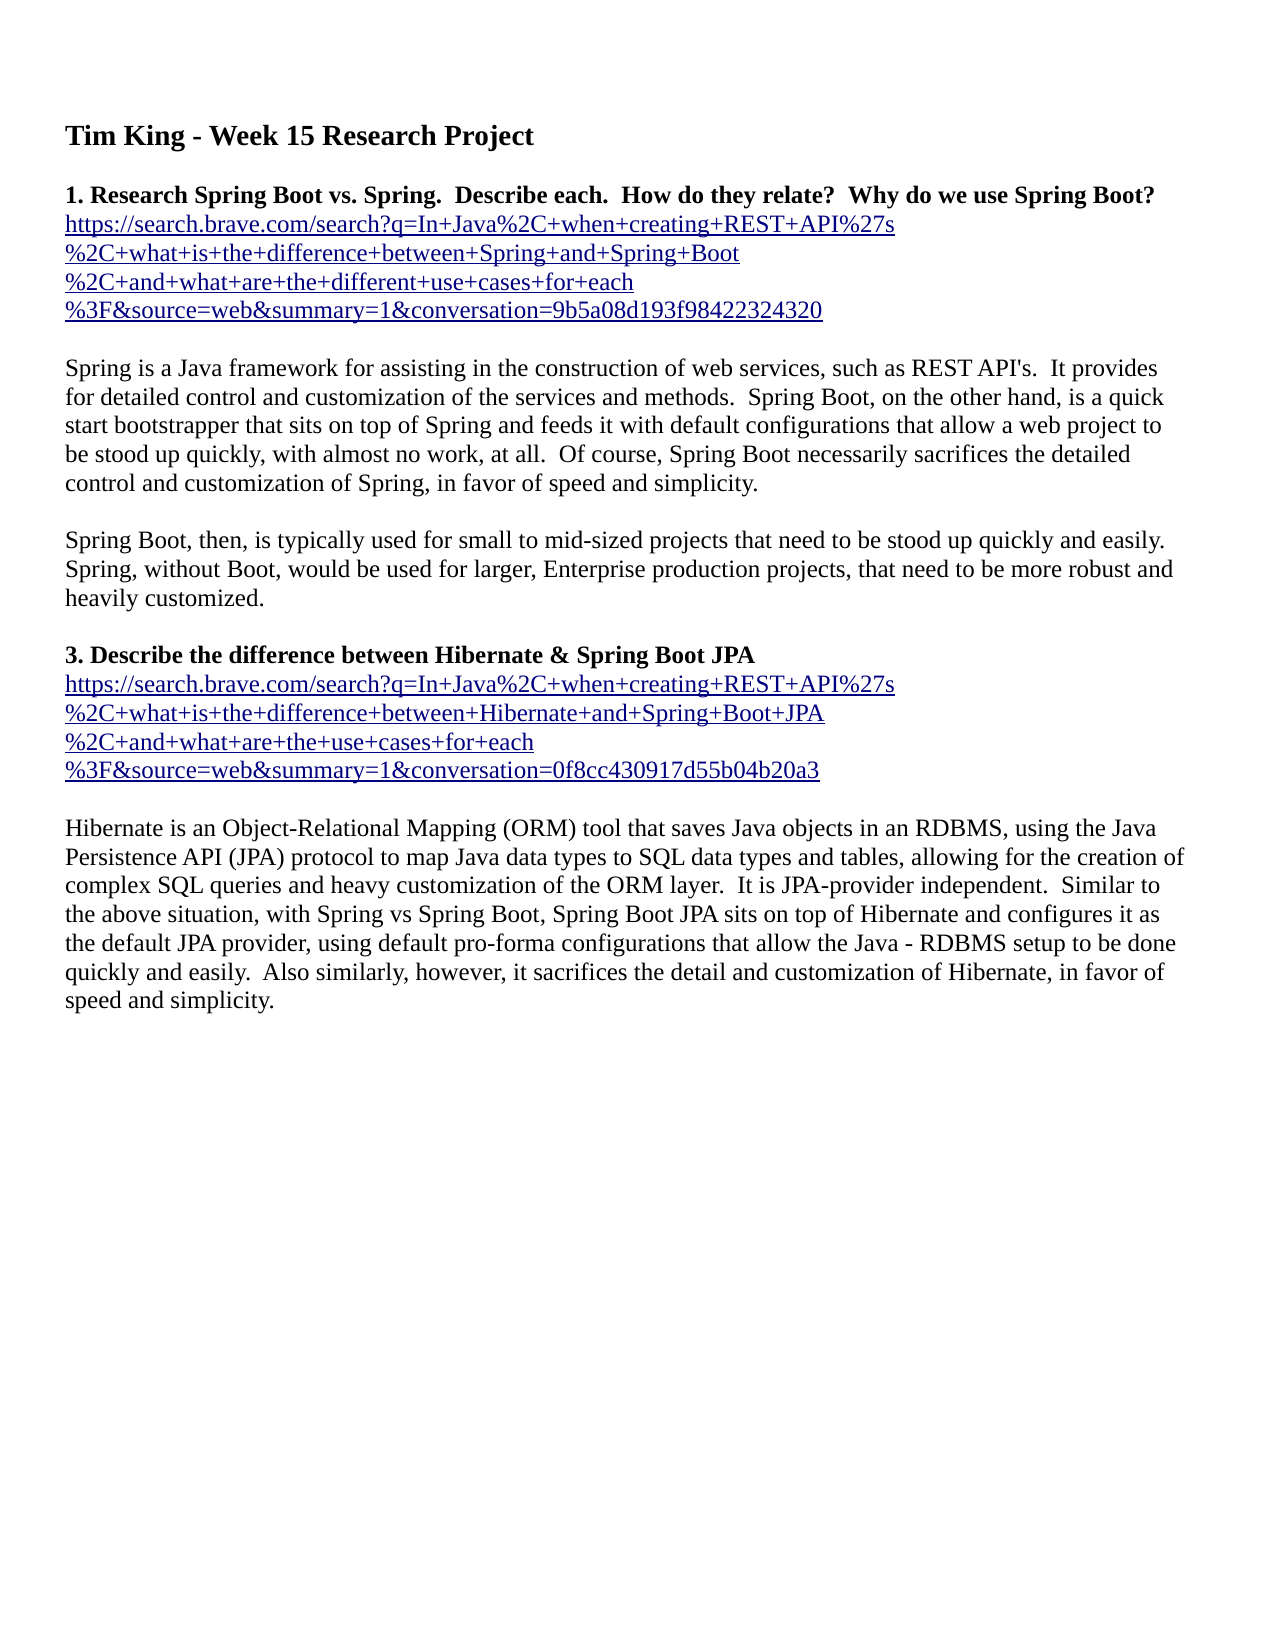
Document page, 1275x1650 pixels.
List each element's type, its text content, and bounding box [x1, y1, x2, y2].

text Tim King - Week 15 Research Project [65, 118, 1187, 152]
text Spring Boot, then, is typically used for small to mid-sized projects that need to be stood up quickly and easily. Spring, without Boot, would be used for larger, Enterprise production projects, that need to be more robust and heavily customized. [65, 525, 1187, 612]
text Hibernate is an Object-Relational Mapping (ORM) tool that saves Java objects in an RDBMS, using the Java Persistence API (JPA) protocol to map Java data types to SQL data types and tables, allowing for the creation of complex SQL queries and heavy customization of the ORM layer. It is JPA-provider independent. Similar to the above situation, with Spring vs Spring Boot, Spring Boot JPA sits on top of Hibernate and configures it as the default JPA provider, using default pro-forma configurations that allow the Java - RDBMS setup to be done quickly and easily. Also similarly, however, it sacrifices the detail and customization of Hibernate, in favor of speed and simplicity. [65, 813, 1187, 1014]
text https://search.brave.com/search?q=In+Java%2C+when+creating+REST+API%27s%2C+what+is+the+difference+between+Hibernate+and+Spring+Boot+JPA%2C+and+what+are+the+use+cases+for+each%3F&source=web&summary=1&conversation=0f8cc430917d55b04b20a3 [65, 669, 1187, 784]
text https://search.brave.com/search?q=In+Java%2C+when+creating+REST+API%27s%2C+what+is+the+difference+between+Spring+and+Spring+Boot%2C+and+what+are+the+different+use+cases+for+each%3F&source=web&summary=1&conversation=9b5a08d193f98422324320 [65, 209, 1187, 324]
text Spring is a Java framework for assisting in the construction of web services, such as REST API's. It provides for detailed control and customization of the services and methods. Spring Boot, on the other hand, is a quick start bootstrapper that sits on top of Spring and feeds it with default configurations that allow a web project to be stood up quickly, with almost no work, at all. Of course, Spring Boot necessarily sacrifices the detailed control and customization of Spring, in favor of speed and simplicity. [65, 353, 1187, 497]
text 1. Research Spring Boot vs. Spring. Describe each. How do they relate? Why do we use Spring Boot? [65, 180, 1187, 209]
text 3. Describe the difference between Hibernate & Spring Boot JPA [65, 640, 1187, 669]
